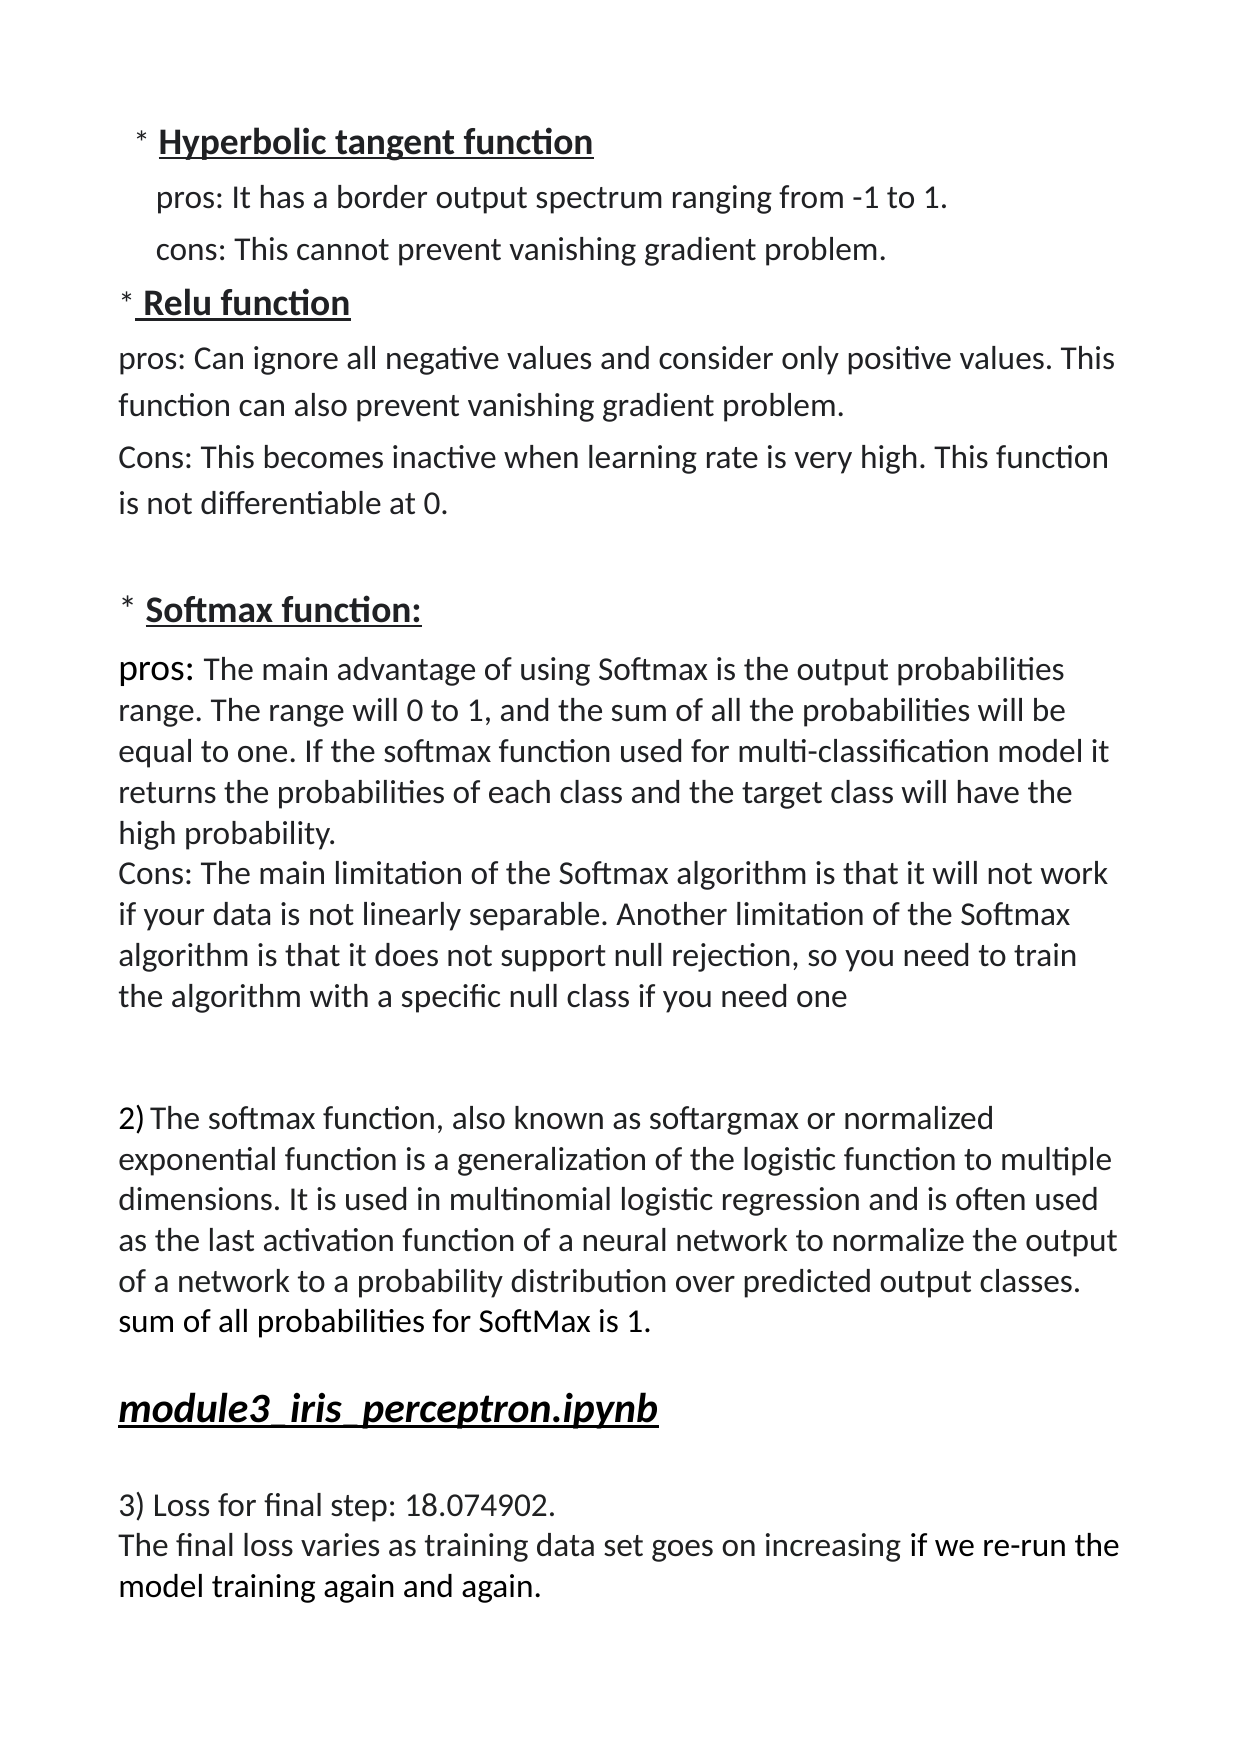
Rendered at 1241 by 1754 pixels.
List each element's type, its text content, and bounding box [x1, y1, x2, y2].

text Cons: The main limitation of the Softmax algorithm is that it will not work if your data is not linearly separable. Another limitation of the Softmax algorithm is that it does not support null rejection, so you need to train the algorithm with a specific null class if you need one [118, 852, 1122, 1015]
text 2) The softmax function, also known as softargmax or normalized exponential function is a generalization of the logistic function to multiple dimensions. It is used in multinomial logistic regression and is often used as the last activation function of a neural network to normalize the output of a network to a probability distribution over predicted output classes. [118, 1097, 1122, 1300]
text Cons: This becomes inactive when learning rate is very high. This function is not differentiable at 0. [118, 436, 1122, 523]
text sum of all probabilities for SoftMax is 1. [118, 1300, 1122, 1341]
text * Relu function [118, 279, 1122, 325]
text The final loss varies as training data set goes on increasing if we re-run the model training again and again. [118, 1524, 1122, 1606]
text module3_iris_perceptron.ipynb [118, 1382, 1122, 1433]
text pros: Can ignore all negative values and consider only positive values. This function can also prevent vanishing gradient problem. [118, 337, 1122, 424]
text pros: The main advantage of using Softmax is the output probabilities range. The range will 0 to 1, and the sum of all the probabilities will be equal to one. If the softmax function used for multi-classification model it returns the probabilities of each class and the target class will have the high probability. [118, 644, 1122, 852]
list cons: This cannot prevent vanishing gradient problem. [118, 228, 1122, 268]
text 3) Loss for final step: 18.074902. [118, 1483, 1122, 1524]
list pros: It has a border output spectrum ranging from -1 to 1. [118, 176, 1122, 217]
list * Hyperbolic tangent function [118, 118, 1122, 164]
text * Softmax function: [118, 586, 1122, 632]
